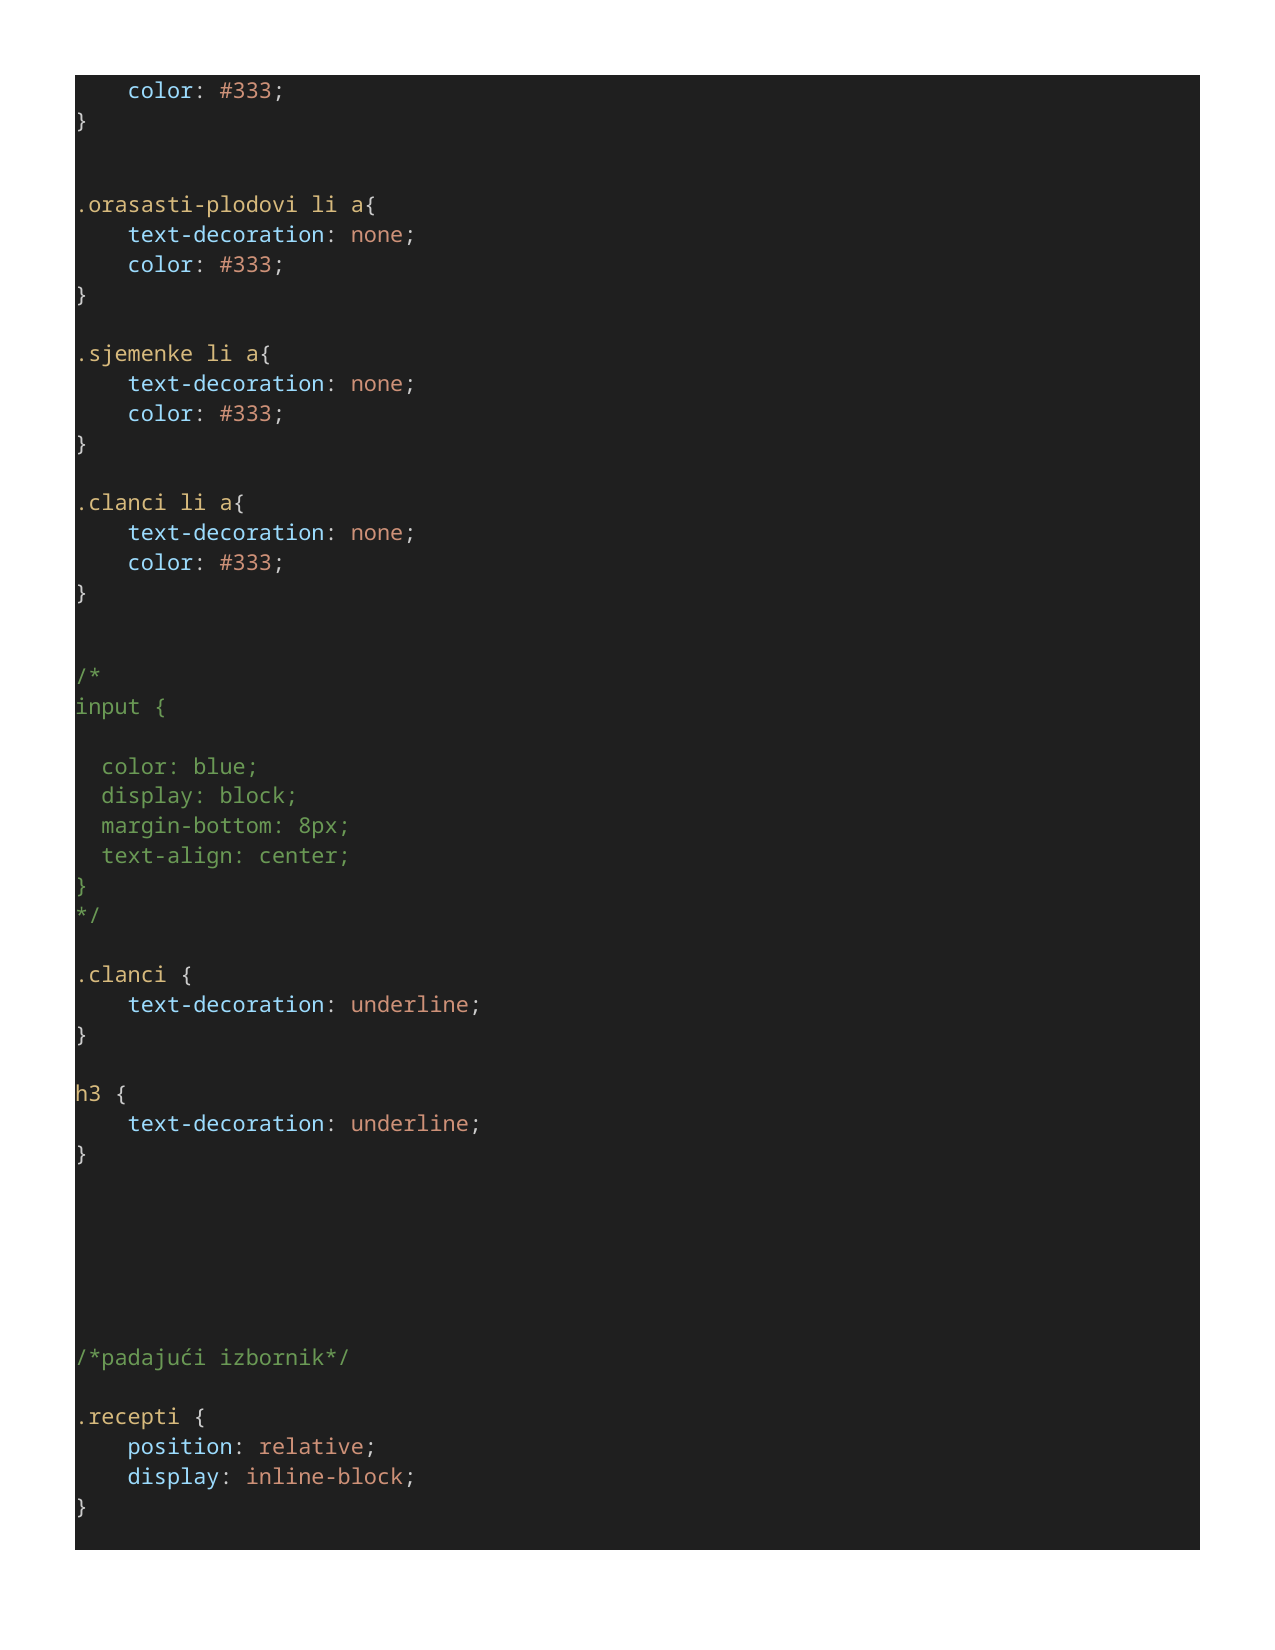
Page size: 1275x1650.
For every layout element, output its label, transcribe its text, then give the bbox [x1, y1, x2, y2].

text position: relative; [75, 1431, 1200, 1461]
text } [75, 279, 1200, 308]
text h3 { [75, 1078, 1200, 1108]
text margin-bottom: 8px; [75, 810, 1200, 840]
text display: block; [75, 780, 1200, 810]
text display: inline-block; [75, 1461, 1200, 1491]
text .clanci li a{ [75, 487, 1200, 517]
text color: #333; [75, 75, 1200, 105]
text .recepti { [75, 1401, 1200, 1431]
text color: #333; [75, 547, 1200, 577]
text } [75, 1138, 1200, 1168]
text .clanci { [75, 959, 1200, 989]
text text-decoration: none; [75, 219, 1200, 249]
text color: #333; [75, 249, 1200, 279]
text text-decoration: underline; [75, 1108, 1200, 1138]
text } [75, 577, 1200, 606]
text text-decoration: underline; [75, 989, 1200, 1019]
text color: #333; [75, 398, 1200, 428]
text } [75, 1491, 1200, 1520]
text text-decoration: none; [75, 517, 1200, 547]
text .orasasti-plodovi li a{ [75, 189, 1200, 219]
text color: blue; [75, 751, 1200, 780]
text } [75, 870, 1200, 899]
text /*padajući izbornik*/ [75, 1342, 1200, 1371]
text } [75, 1019, 1200, 1048]
text */ [75, 899, 1200, 929]
text } [75, 428, 1200, 457]
text text-decoration: none; [75, 368, 1200, 398]
text .sjemenke li a{ [75, 338, 1200, 368]
text /* [75, 661, 1200, 691]
text input { [75, 691, 1200, 721]
text } [75, 105, 1200, 134]
text text-align: center; [75, 840, 1200, 870]
